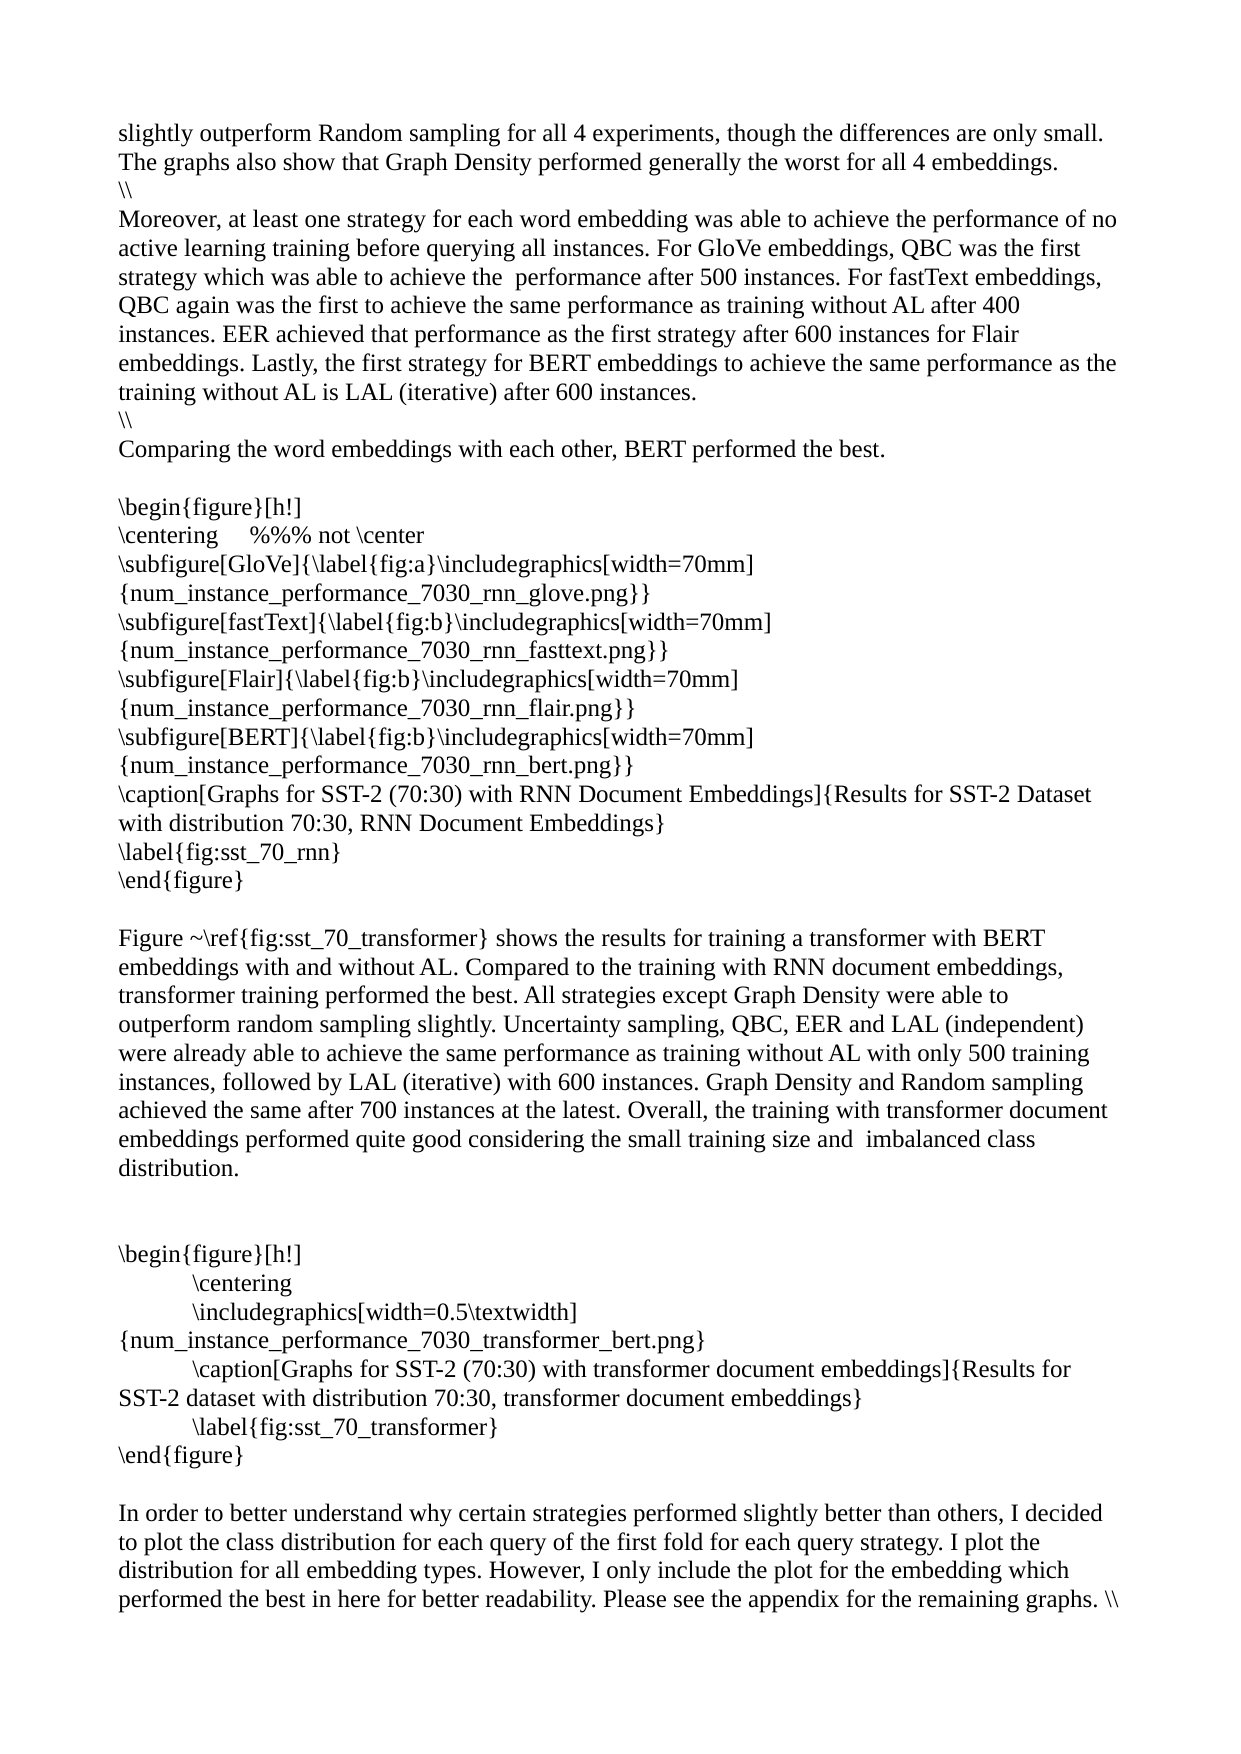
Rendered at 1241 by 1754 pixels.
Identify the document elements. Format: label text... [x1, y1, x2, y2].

text \\ [118, 176, 1122, 204]
text \begin{figure}[h!] [118, 492, 1122, 521]
text In order to better understand why certain strategies performed slightly better than others, I decided to plot the class distribution for each query of the first fold for each query strategy. I plot the distribution for all embedding types. However, I only include the plot for the embedding which performed the best in here for better readability. Please see the appendix for the remaining graphs. \\ [118, 1498, 1122, 1613]
text \subfigure[Flair]{\label{fig:b}\includegraphics[width=70mm]{num_instance_performance_7030_rnn_flair.png}} [118, 664, 1122, 722]
text \centering [118, 1268, 1122, 1297]
text \label{fig:sst_70_rnn} [118, 837, 1122, 866]
text \subfigure[BERT]{\label{fig:b}\includegraphics[width=70mm]{num_instance_performance_7030_rnn_bert.png}} [118, 722, 1122, 779]
text slightly outperform Random sampling for all 4 experiments, though the differences are only small. The graphs also show that Graph Density performed generally the worst for all 4 embeddings. [118, 118, 1122, 176]
text \\ [118, 406, 1122, 434]
text \includegraphics[width=0.5\textwidth]{num_instance_performance_7030_transformer_bert.png} [118, 1297, 1122, 1354]
text Moreover, at least one strategy for each word embedding was able to achieve the performance of no active learning training before querying all instances. For GloVe embeddings, QBC was the first strategy which was able to achieve the performance after 500 instances. For fastText embeddings, QBC again was the first to achieve the same performance as training without AL after 400 instances. EER achieved that performance as the first strategy after 600 instances for Flair embeddings. Lastly, the first strategy for BERT embeddings to achieve the same performance as the training without AL is LAL (iterative) after 600 instances. [118, 204, 1122, 406]
text Comparing the word embeddings with each other, BERT performed the best. [118, 434, 1122, 463]
text \caption[Graphs for SST-2 (70:30) with RNN Document Embeddings]{Results for SST-2 Dataset with distribution 70:30, RNN Document Embeddings} [118, 779, 1122, 837]
text \centering %%% not \center [118, 521, 1122, 549]
text \end{figure} [118, 1441, 1122, 1469]
text \subfigure[GloVe]{\label{fig:a}\includegraphics[width=70mm]{num_instance_performance_7030_rnn_glove.png}} [118, 549, 1122, 607]
text \begin{figure}[h!] [118, 1239, 1122, 1268]
text \label{fig:sst_70_transformer} [118, 1412, 1122, 1441]
text \end{figure} [118, 866, 1122, 894]
text Figure ~\ref{fig:sst_70_transformer} shows the results for training a transformer with BERT embeddings with and without AL. Compared to the training with RNN document embeddings, transformer training performed the best. All strategies except Graph Density were able to outperform random sampling slightly. Uncertainty sampling, QBC, EER and LAL (independent) were already able to achieve the same performance as training without AL with only 500 training instances, followed by LAL (iterative) with 600 instances. Graph Density and Random sampling achieved the same after 700 instances at the latest. Overall, the training with transformer document embeddings performed quite good considering the small training size and imbalanced class distribution. [118, 923, 1122, 1182]
text \subfigure[fastText]{\label{fig:b}\includegraphics[width=70mm]{num_instance_performance_7030_rnn_fasttext.png}} [118, 607, 1122, 664]
text \caption[Graphs for SST-2 (70:30) with transformer document embeddings]{Results for SST-2 dataset with distribution 70:30, transformer document embeddings} [118, 1354, 1122, 1412]
